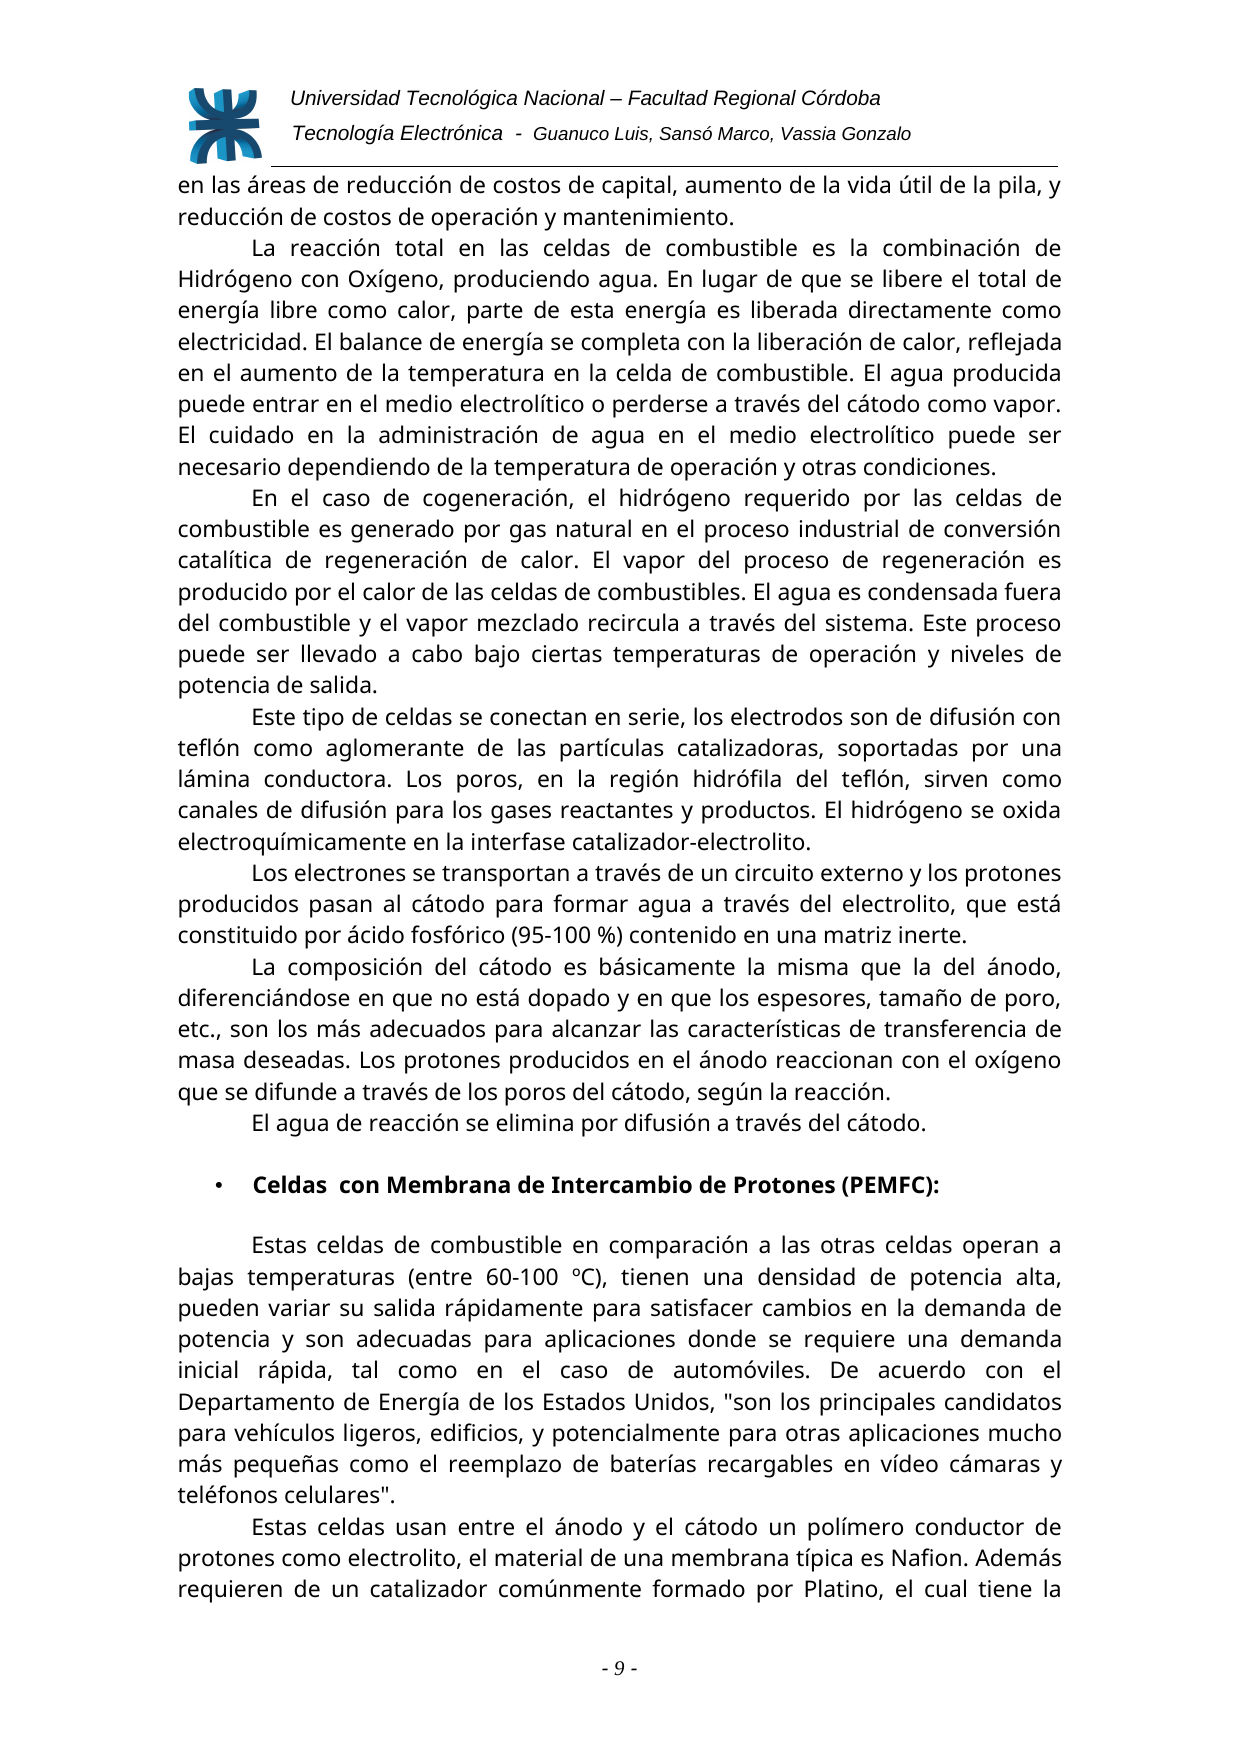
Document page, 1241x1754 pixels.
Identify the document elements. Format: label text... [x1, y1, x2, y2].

text Este tipo de celdas se conectan en serie, los electrodos son de difusión con teflón como aglomerante de las partículas catalizadoras, soportadas por una lámina conductora. Los poros, en la región hidrófila del teflón, sirven como canales de difusión para los gases reactantes y productos. El hidrógeno se oxida electroquímicamente en la interfase catalizador-electrolito. [177, 701, 1063, 857]
text El agua de reacción se elimina por difusión a través del cátodo. [177, 1107, 1063, 1138]
text Estas celdas de combustible en comparación a las otras celdas operan a bajas temperaturas (entre 60-100 ºC), tienen una densidad de potencia alta, pueden variar su salida rápidamente para satisfacer cambios en la demanda de potencia y son adecuadas para aplicaciones donde se requiere una demanda inicial rápida, tal como en el caso de automóviles. De acuerdo con el Departamento de Energía de los Estados Unidos, "son los principales candidatos para vehículos ligeros, edificios, y potencialmente para otras aplicaciones mucho más pequeñas como el reemplazo de baterías recargables en vídeo cámaras y teléfonos celulares". [177, 1229, 1063, 1511]
picture [188, 88, 262, 164]
list Celdas con Membrana de Intercambio de Protones (PEMFC): [215, 1169, 1063, 1201]
text La reacción total en las celdas de combustible es la combinación de Hidrógeno con Oxígeno, produciendo agua. En lugar de que se libere el total de energía libre como calor, parte de esta energía es liberada directamente como electricidad. El balance de energía se completa con la liberación de calor, reflejada en el aumento de la temperatura en la celda de combustible. El agua producida puede entrar en el medio electrolítico o perderse a través del cátodo como vapor. El cuidado en la administración de agua en el medio electrolítico puede ser necesario dependiendo de la temperatura de operación y otras condiciones. [177, 232, 1063, 482]
text Estas celdas usan entre el ánodo y el cátodo un polímero conductor de protones como electrolito, el material de una membrana típica es Nafion. Además requieren de un catalizador comúnmente formado por Platino, el cual tiene la [177, 1511, 1063, 1604]
text en las áreas de reducción de costos de capital, aumento de la vida útil de la pila, y reducción de costos de operación y mantenimiento. [177, 169, 1063, 232]
text La composición del cátodo es básicamente la misma que la del ánodo, diferenciándose en que no está dopado y en que los espesores, tamaño de poro, etc., son los más adecuados para alcanzar las características de transferencia de masa deseadas. Los protones producidos en el ánodo reaccionan con el oxígeno que se difunde a través de los poros del cátodo, según la reacción. [177, 951, 1063, 1107]
text Los electrones se transportan a través de un circuito externo y los protones producidos pasan al cátodo para formar agua a través del electrolito, que está constituido por ácido fosfórico (95-100 %) contenido en una matriz inerte. [177, 857, 1063, 951]
text En el caso de cogeneración, el hidrógeno requerido por las celdas de combustible es generado por gas natural en el proceso industrial de conversión catalítica de regeneración de calor. El vapor del proceso de regeneración es producido por el calor de las celdas de combustibles. El agua es condensada fuera del combustible y el vapor mezclado recircula a través del sistema. Este proceso puede ser llevado a cabo bajo ciertas temperaturas de operación y niveles de potencia de salida. [177, 482, 1063, 701]
